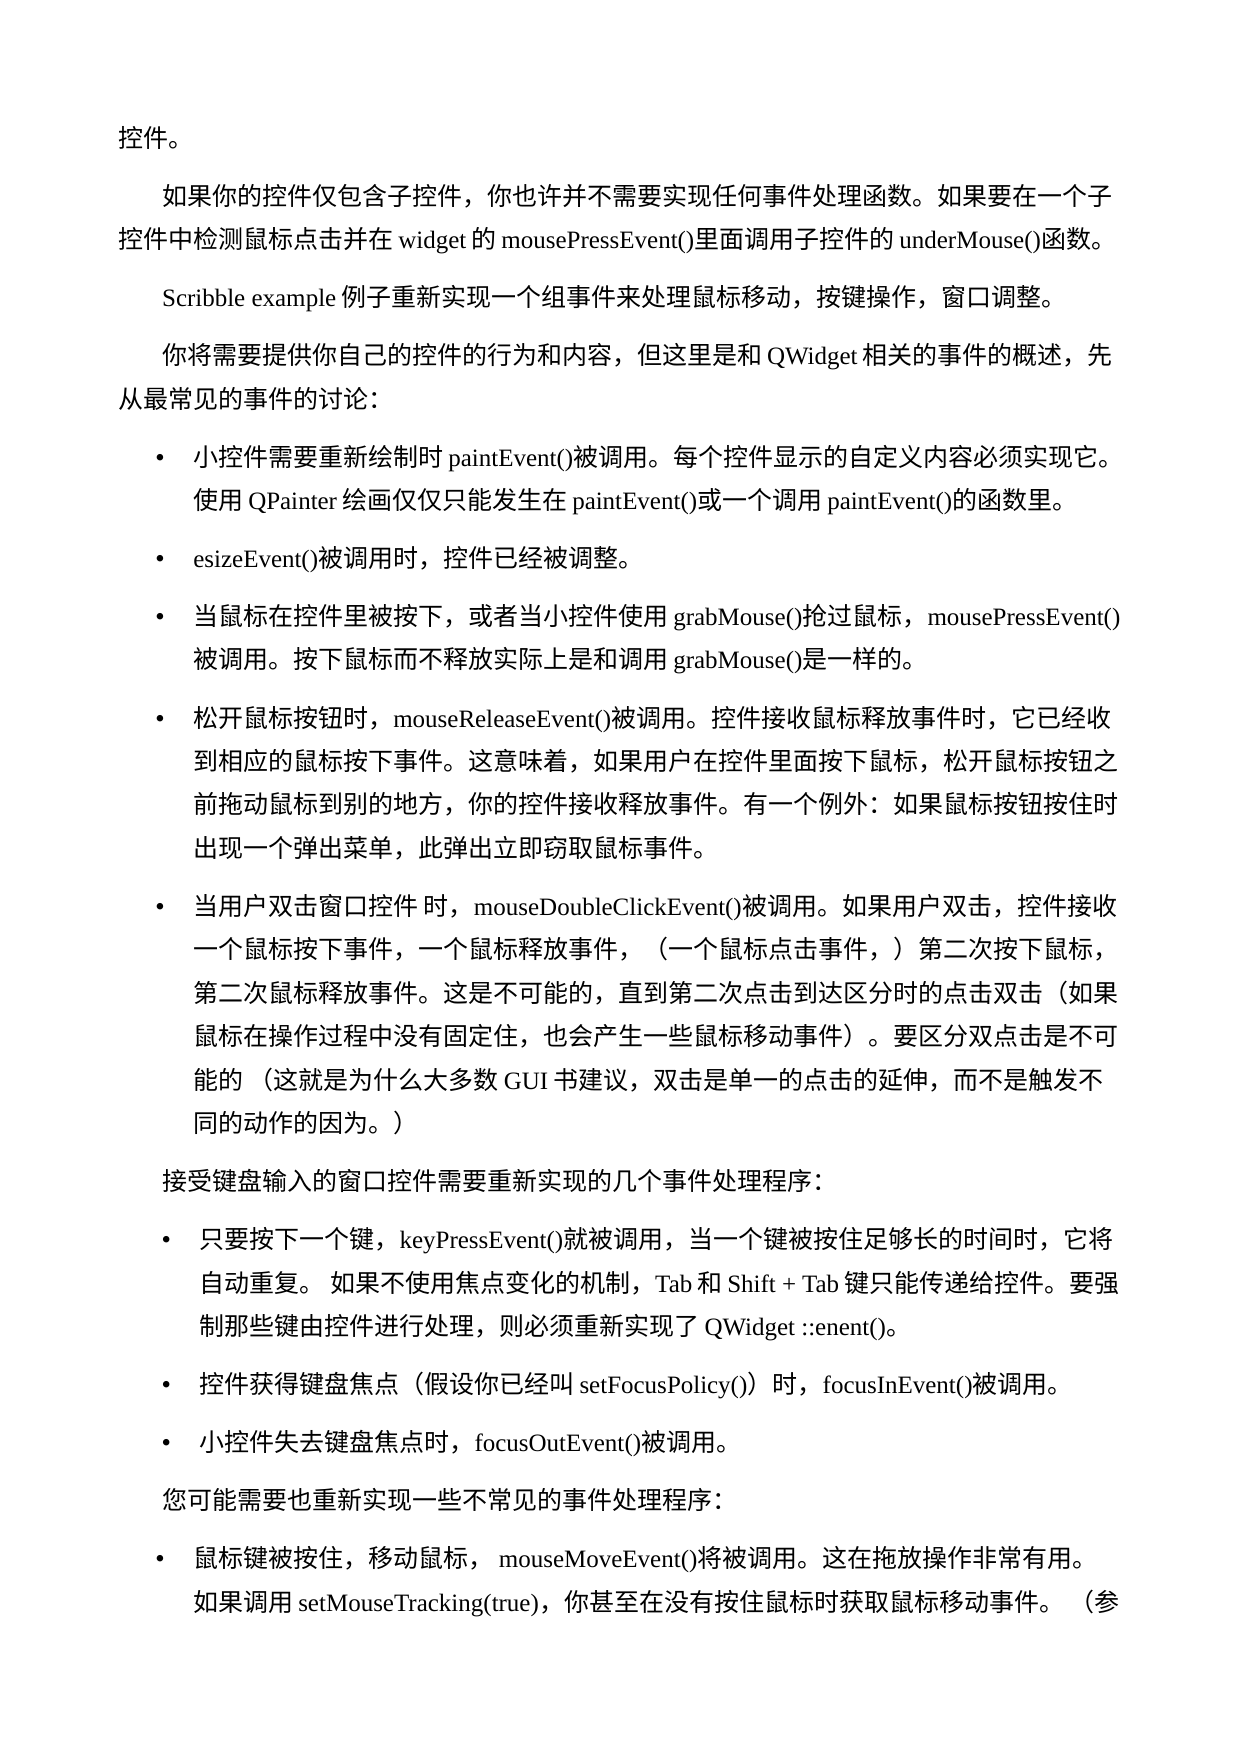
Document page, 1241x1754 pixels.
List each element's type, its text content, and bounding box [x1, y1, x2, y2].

list 当鼠标在控件里被按下，或者当小控件使用grabMouse()抢过鼠标，mousePressEvent()被调用。按下鼠标而不释放实际上是和调用grabMouse()是一样的。 [156, 597, 1122, 676]
list 小控件需要重新绘制时paintEvent()被调用。每个控件显示的自定义内容必须实现它。使用QPainter绘画仅仅只能发生在paintEvent()或一个调用paintEvent()的函数里。 [156, 437, 1122, 517]
list 小控件失去键盘焦点时，focusOutEvent()被调用。 [162, 1422, 1122, 1459]
text 控件。 [118, 118, 1122, 154]
text Scribble example例子重新实现一个组事件来处理鼠标移动，按键操作，窗口调整。 [118, 278, 1122, 314]
text 接受键盘输入的窗口控件需要重新实现的几个事件处理程序： [118, 1162, 1122, 1198]
list 当用户双击窗口控件 时，mouseDoubleClickEvent()被调用。如果用户双击，控件接收一个鼠标按下事件，一个鼠标释放事件，（一个鼠标点击事件，）第二次按下鼠标，第二次鼠标释放事件。这是不可能的，直到第二次点击到达区分时的点击双击（如果鼠标在操作过程中没有固定住，也会产生一些鼠标移动事件）。要区分双点击是不可能的 （这就是为什么大多数GUI书建议，双击是单一的点击的延伸，而不是触发不同的动作的因为。） [156, 886, 1122, 1140]
list 只要按下一个键，keyPressEvent()就被调用，当一个键被按住足够长的时间时，它将自动重复。 如果不使用焦点变化的机制，Tab和Shift + Tab键只能传递给控件。要强制那些键由控件进行处理，则必须重新实现了QWidget ::enent()。 [162, 1219, 1122, 1343]
text 如果你的控件仅包含子控件，你也许并不需要实现任何事件处理函数。如果要在一个子控件中检测鼠标点击并在widget的mousePressEvent()里面调用子控件的underMouse()函数。 [118, 176, 1122, 256]
list 鼠标键被按住，移动鼠标， mouseMoveEvent()将被调用。这在拖放操作非常有用。如果调用setMouseTracking(true)，你甚至在没有按住鼠标时获取鼠标移动事件。 （参 [156, 1538, 1122, 1618]
list 控件获得键盘焦点（假设你已经叫setFocusPolicy()）时，focusInEvent()被调用。 [162, 1364, 1122, 1401]
text 你将需要提供你自己的控件的行为和内容，但这里是和QWidget相关的事件的概述，先从最常见的事件的讨论： [118, 336, 1122, 415]
list 松开鼠标按钮时，mouseReleaseEvent()被调用。控件接收鼠标释放事件时，它已经收到相应的鼠标按下事件。这意味着，如果用户在控件里面按下鼠标，松开鼠标按钮之前拖动鼠标到别的地方，你的控件接收释放事件。有一个例外：如果鼠标按钮按住时出现一个弹出菜单，此弹出立即窃取鼠标事件。 [156, 698, 1122, 864]
list esizeEvent()被调用时，控件已经被调整。 [156, 538, 1122, 575]
text 您可能需要也重新实现一些不常见的事件处理程序： [118, 1481, 1122, 1517]
